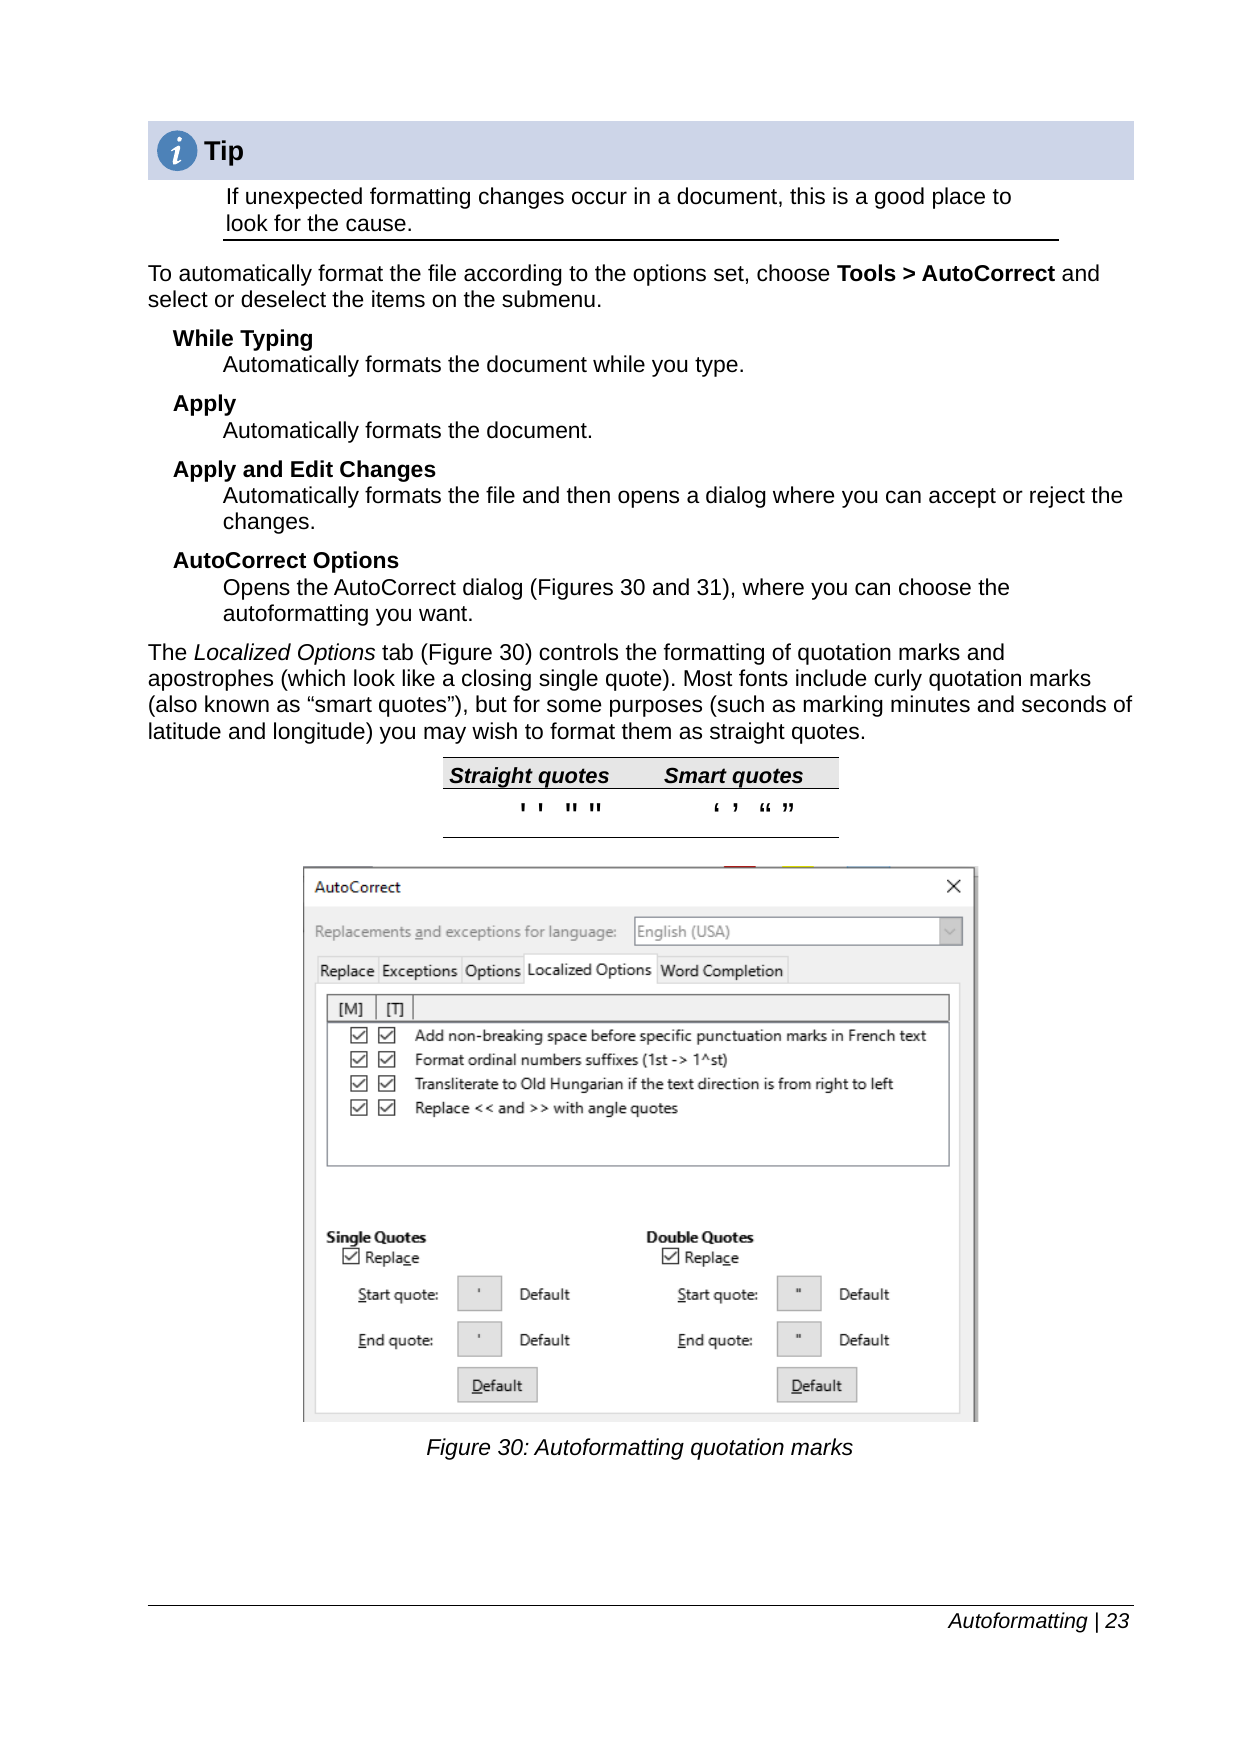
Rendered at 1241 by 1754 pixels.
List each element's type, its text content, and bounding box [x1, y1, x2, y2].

table_cell ‘ ’ “ ” [658, 789, 839, 837]
table_header Straight quotes [443, 758, 658, 788]
picture [303, 866, 979, 1422]
text Apply and Edit Changes [173, 456, 1134, 482]
text Automatically formats the document while you type. [223, 351, 1134, 378]
subtitle Tip [148, 121, 1134, 180]
text If unexpected formatting changes occur in a document, this is a good place to look for the cause. [223, 180, 1059, 239]
text Figure 30: Autoformatting quotation marks [303, 1434, 979, 1461]
text Automatically formats the document. [223, 417, 1134, 443]
text AutoCorrect Options [173, 547, 1134, 573]
text Automatically formats the file and then opens a dialog where you can accept or reject the changes. [223, 482, 1134, 534]
text Apply [173, 390, 1134, 417]
text Opens the AutoCorrect dialog (Figures 30 and 31), where you can choose the autoformatting you want. [223, 573, 1134, 626]
text To automatically format the file according to the options set, choose Tools > AutoCorrect and select or deselect the items on the submenu. [148, 260, 1134, 313]
text The Localized Options tab (Figure 30) controls the formatting of quotation marks and apostrophes (which look like a closing single quote). Most fonts include curly quotation marks (also known as “smart quotes”), but for some purposes (such as marking minutes and seconds of latitude and longitude) you may wish to format them as straight quotes. [148, 639, 1134, 744]
text While Typing [173, 325, 1134, 351]
table_cell ' ' " " [443, 789, 658, 837]
table_header Smart quotes [658, 758, 839, 788]
